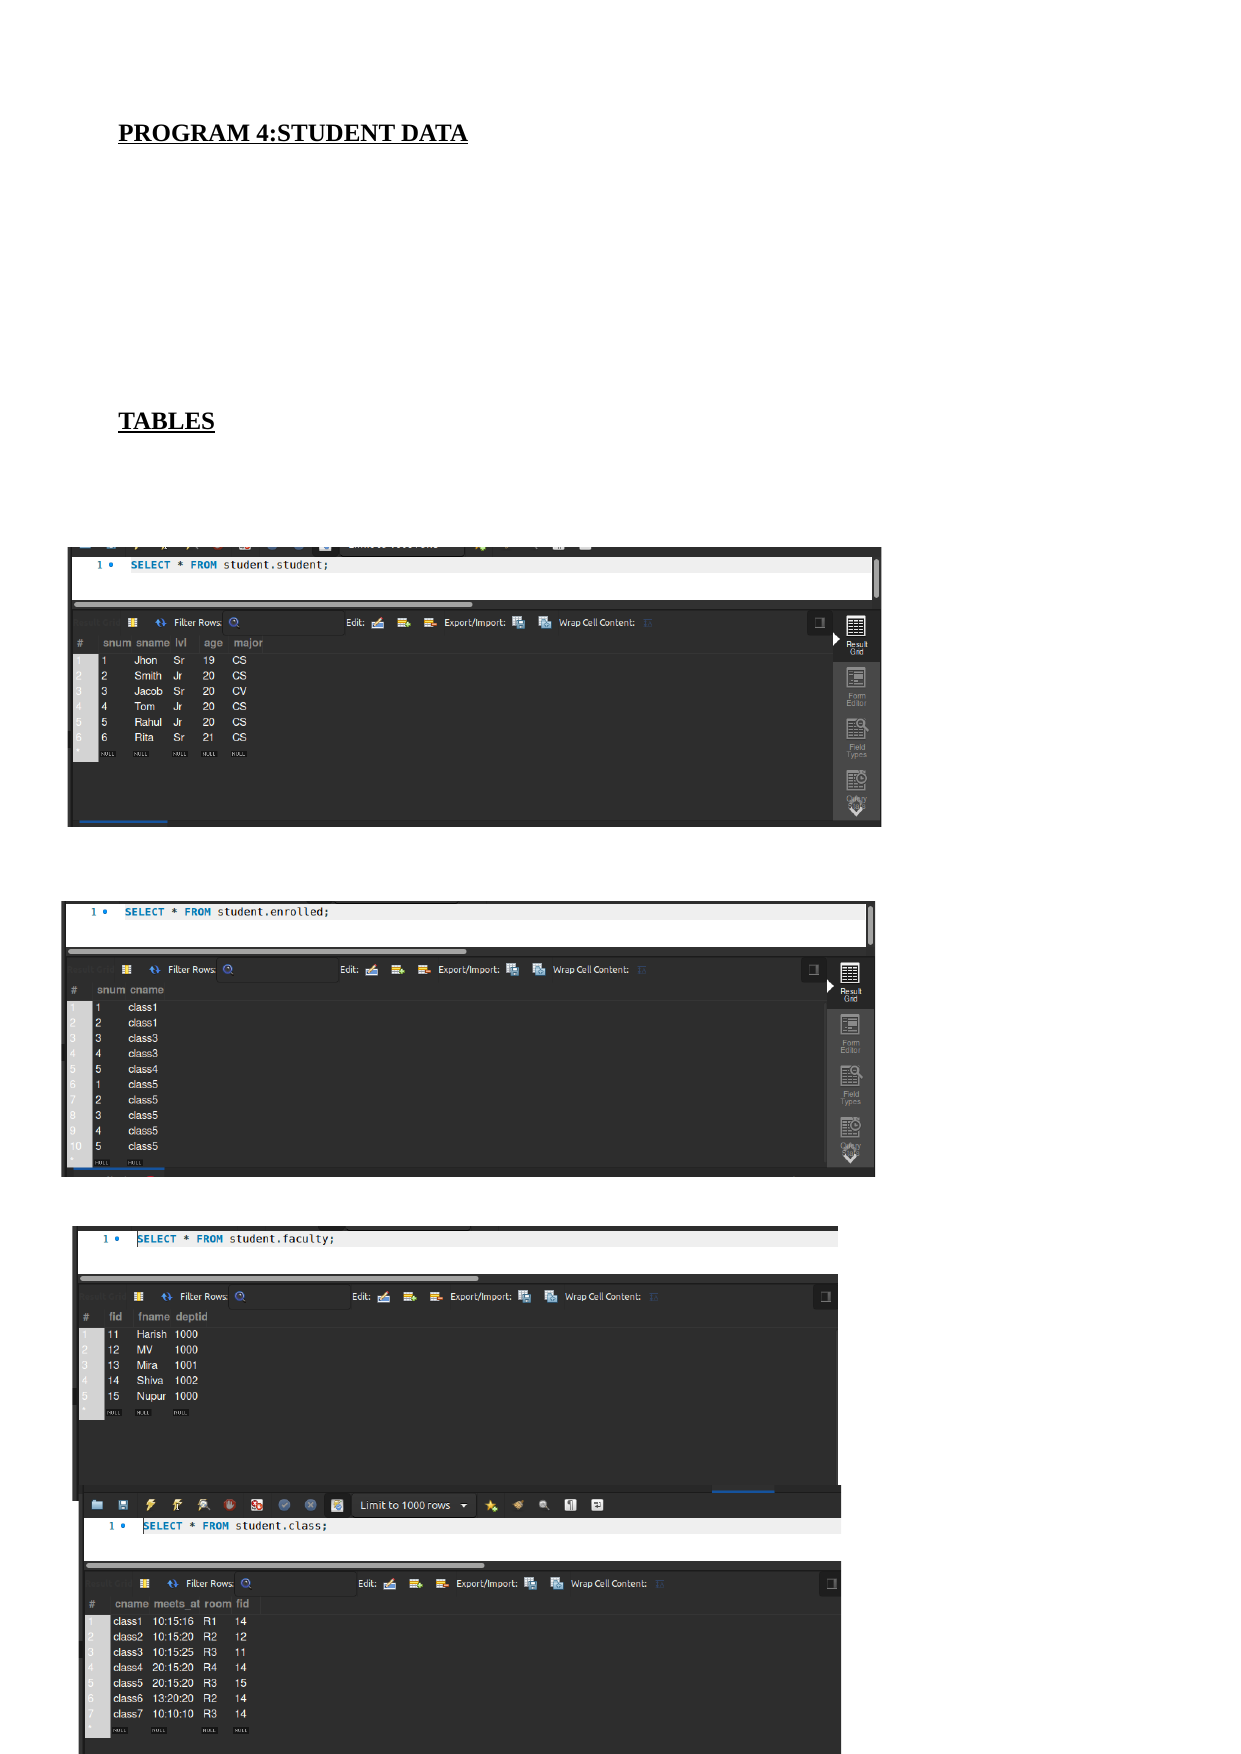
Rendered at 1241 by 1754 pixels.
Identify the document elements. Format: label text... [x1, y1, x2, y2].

text TABLES [118, 406, 1122, 435]
picture [67, 547, 882, 827]
picture [72, 1226, 842, 1754]
picture [61, 901, 876, 1177]
